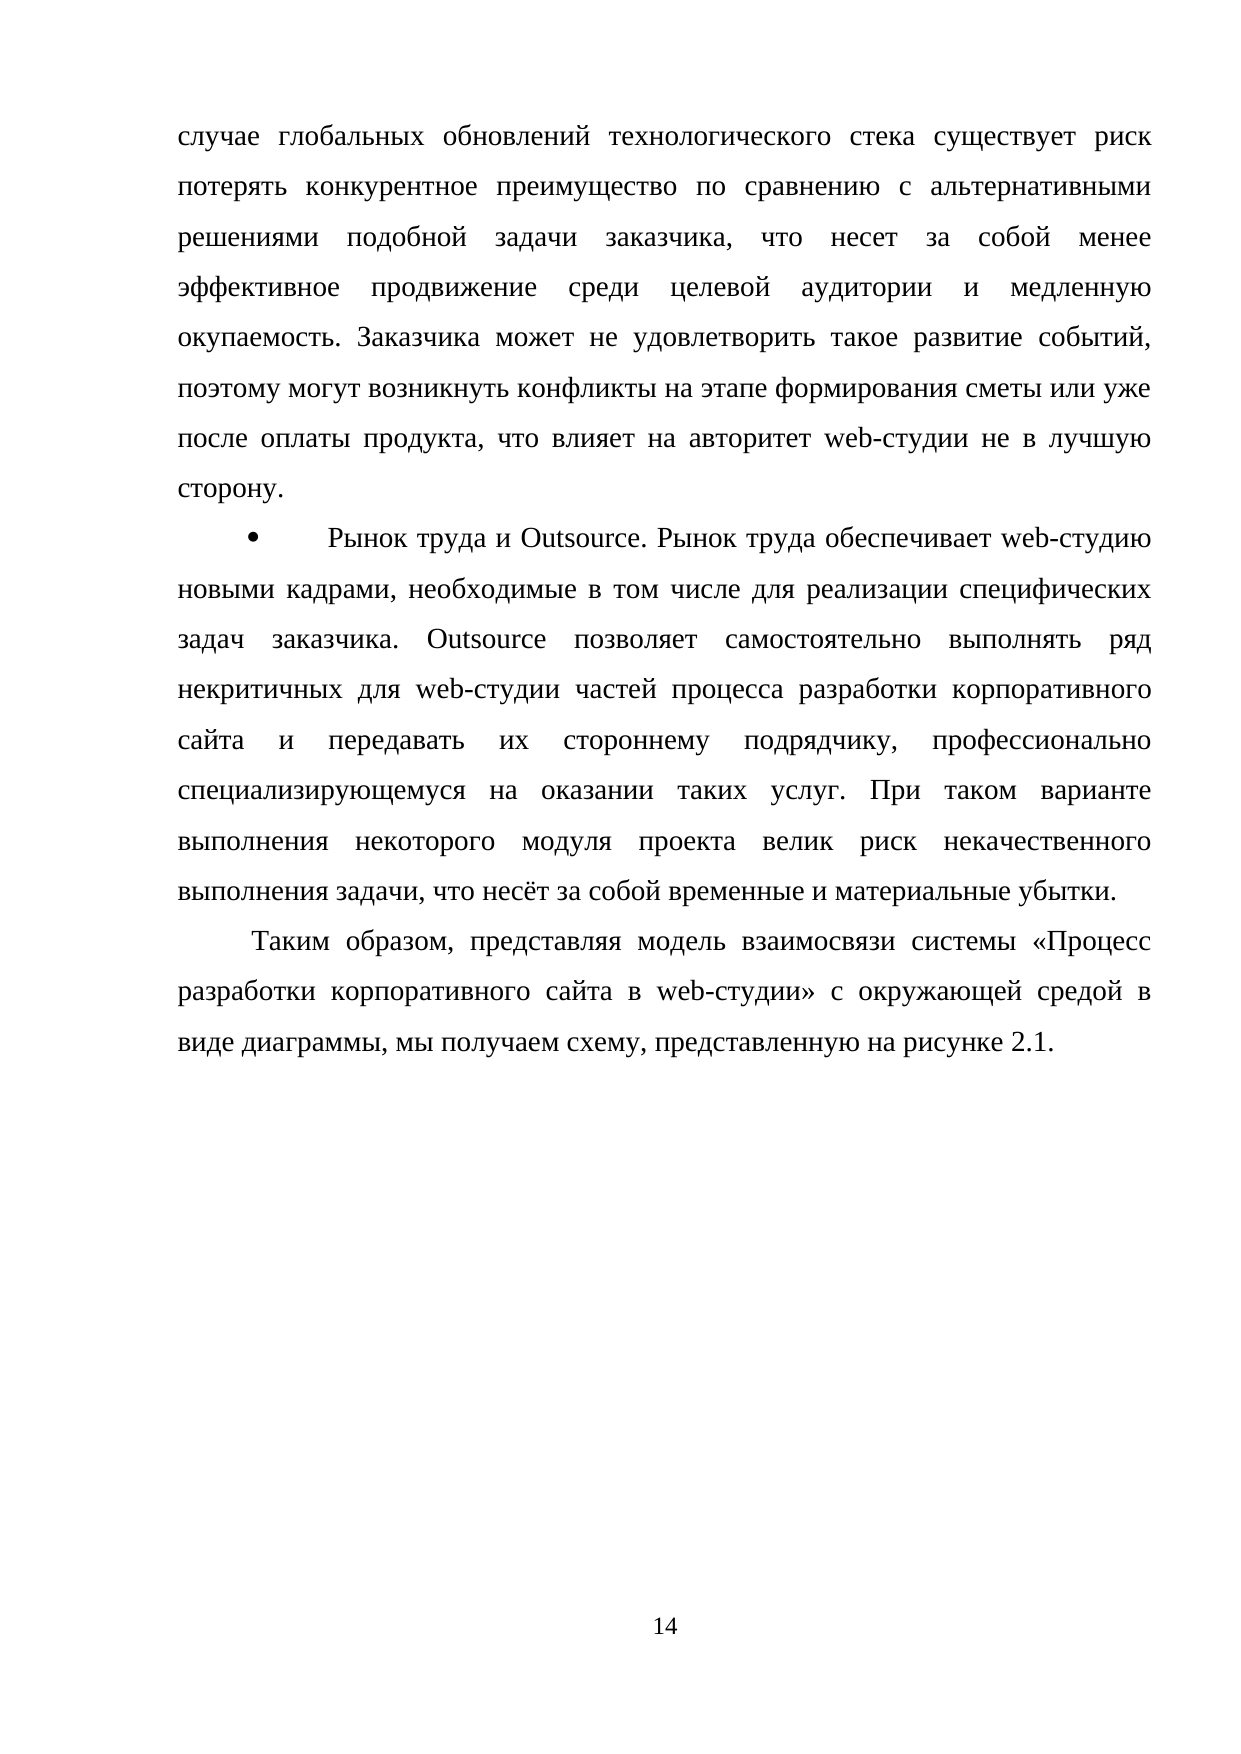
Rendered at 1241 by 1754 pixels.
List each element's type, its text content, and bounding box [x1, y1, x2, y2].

text Таким образом, представляя модель взаимосвязи системы «Процесс разработки корпоративного сайта в web-студии» с окружающей средой в виде диаграммы, мы получаем схему, представленную на рисунке 2.1. [177, 923, 1152, 1057]
list случае глобальных обновлений технологического стека существует риск потерять конкурентное преимущество по сравнению с альтернативными решениями подобной задачи заказчика, что несет за собой менее эффективное продвижение среди целевой аудитории и медленную окупаемость. Заказчика может не удовлетворить такое развитие событий, поэтому могут возникнуть конфликты на этапе формирования сметы или уже после оплаты продукта, что влияет на авторитет web-студии не в лучшую сторону. [177, 118, 1152, 504]
list Рынок труда и Outsource. Рынок труда обеспечивает web-студию новыми кадрами, необходимые в том числе для реализации специфических задач заказчика. Outsource позволяет самостоятельно выполнять ряд некритичных для web-студии частей процесса разработки корпоративного сайта и передавать их стороннему подрядчику, профессионально специализирующемуся на оказании таких услуг. При таком варианте выполнения некоторого модуля проекта велик риск некачественного выполнения задачи, что несёт за собой временные и материальные убытки. [177, 521, 1152, 906]
